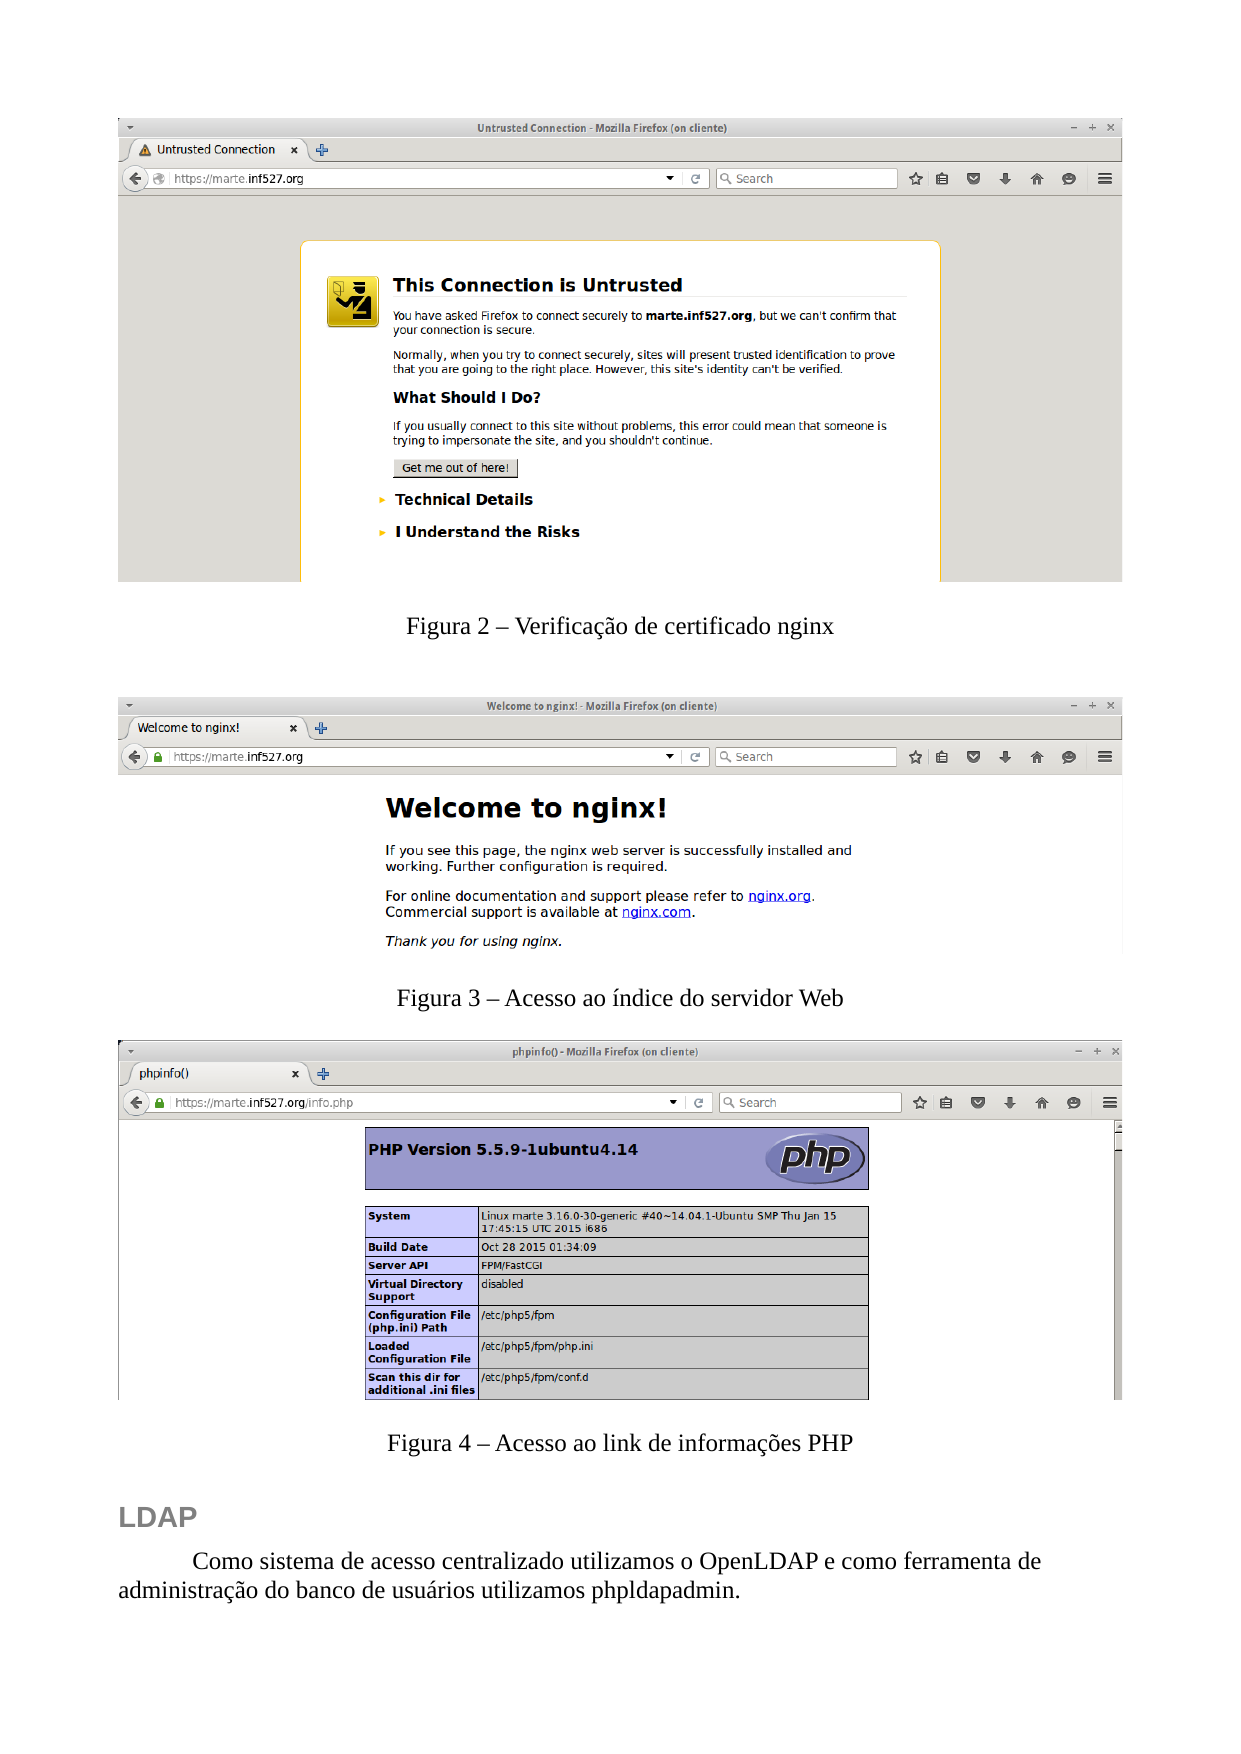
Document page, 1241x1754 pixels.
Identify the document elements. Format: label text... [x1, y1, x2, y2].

subtitle LDAP [118, 1500, 1122, 1534]
text Figura 4 – Acesso ao link de informações PHP [118, 1428, 1122, 1457]
picture [118, 118, 1123, 582]
text Figura 3 – Acesso ao índice do servidor Web [118, 983, 1122, 1011]
picture [118, 1040, 1123, 1400]
text Figura 2 – Verificação de certificado nginx [118, 611, 1122, 639]
picture [118, 697, 1123, 954]
text Como sistema de acesso centralizado utilizamos o OpenLDAP e como ferramenta de administração do banco de usuários utilizamos phpldapadmin. [118, 1546, 1122, 1604]
